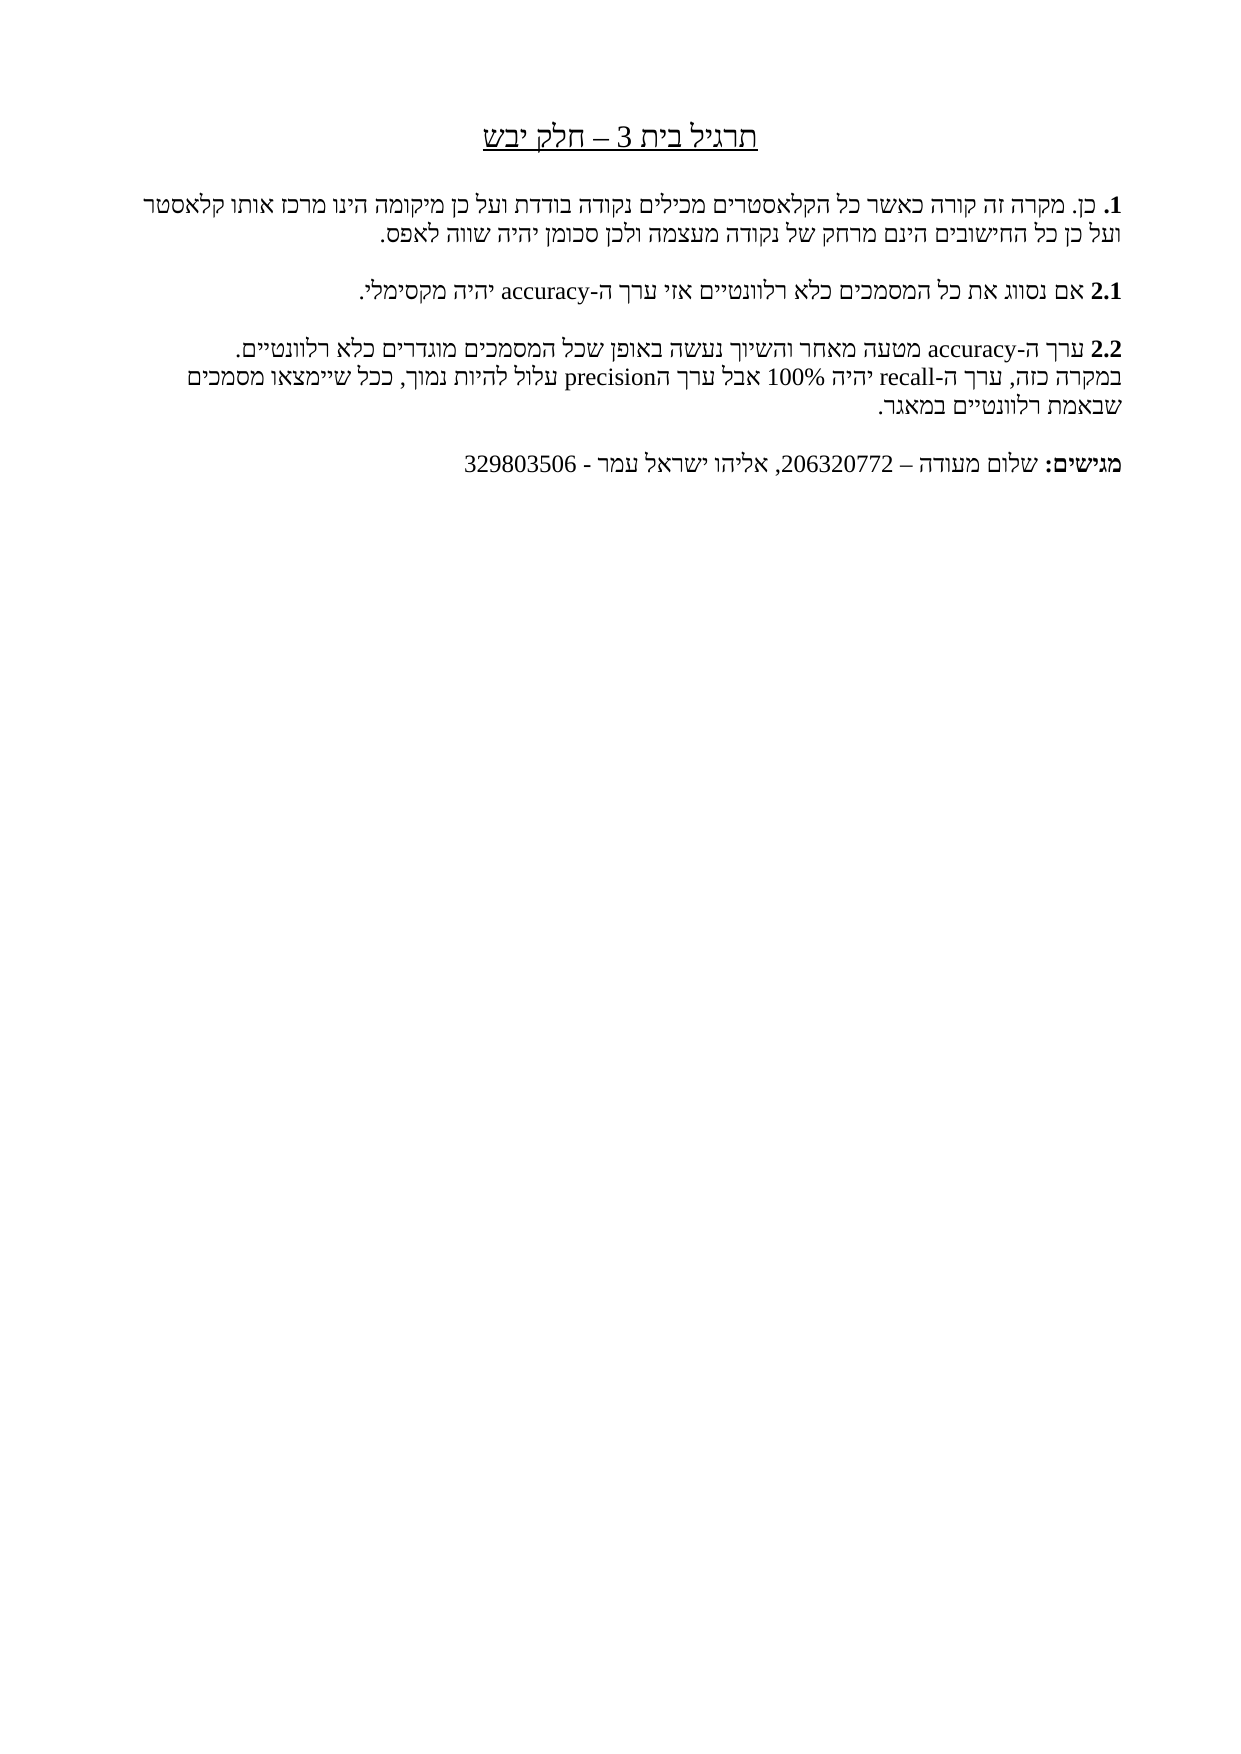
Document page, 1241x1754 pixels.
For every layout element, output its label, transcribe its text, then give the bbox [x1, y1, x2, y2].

text 2.1 אם נסווג את כל המסמכים כלא רלוונטיים אזי ערך ה-accuracy יהיה מקסימלי. [118, 276, 1122, 305]
text מגישים: שלום מעודה – 206320772, אליהו ישראל עמר - 329803506 [118, 449, 1122, 477]
text 1. כן. מקרה זה קורה כאשר כל הקלאסטרים מכילים נקודה בודדת ועל כן מיקומה הינו מרכז אותו קלאסטר ועל כן כל החישובים הינם מרחק של נקודה מעצמה ולכן סכומן יהיה שווה לאפס. [118, 190, 1122, 247]
text תרגיל בית 3 – חלק יבש [118, 118, 1122, 154]
text 2.2 ערך ה-accuracy מטעה מאחר והשיוך נעשה באופן שכל המסמכים מוגדרים כלא רלוונטיים. במקרה כזה, ערך ה-recall יהיה 100% אבל ערך הprecision עלול להיות נמוך, ככל שיימצאו מסמכים שבאמת רלוונטיים במאגר. [118, 334, 1122, 420]
